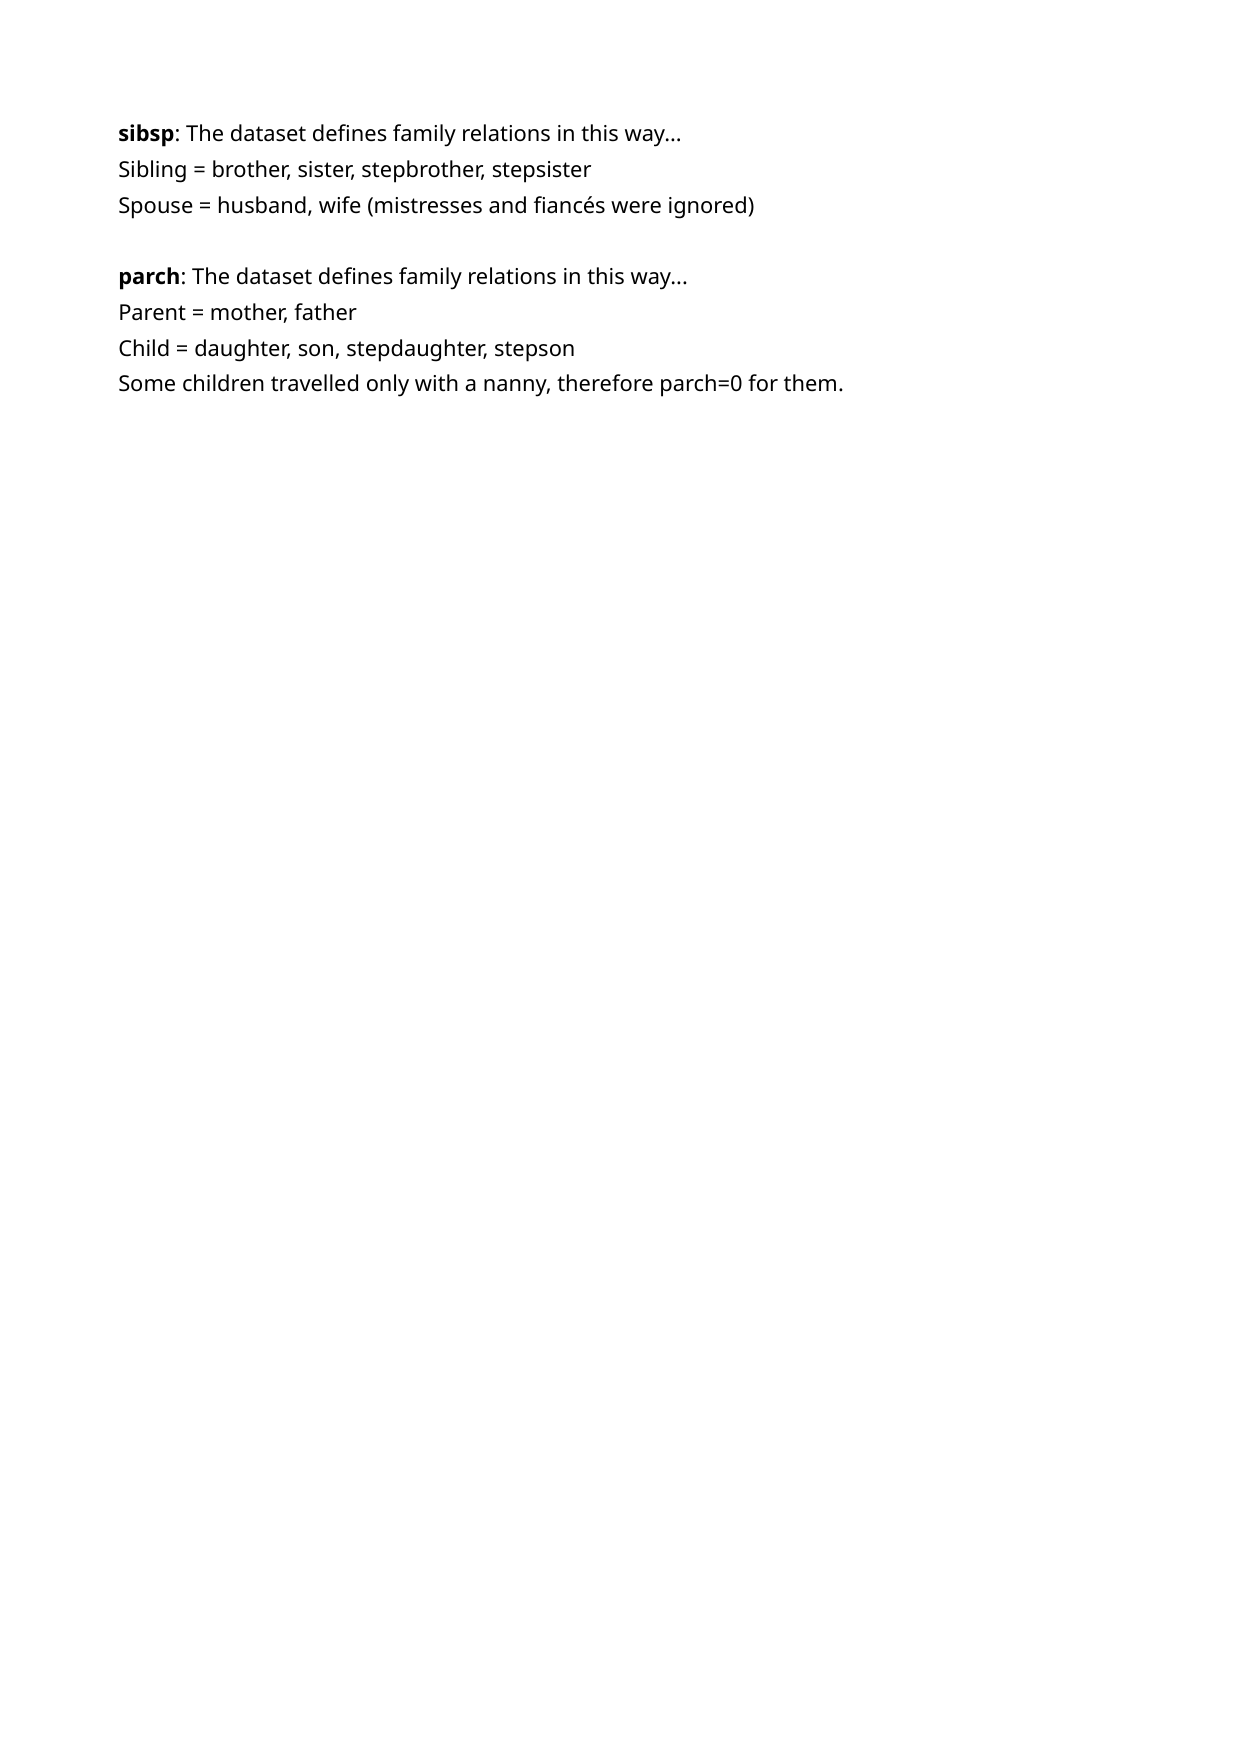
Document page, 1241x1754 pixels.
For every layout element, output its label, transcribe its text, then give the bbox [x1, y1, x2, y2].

text sibsp: The dataset defines family relations in this way... Sibling = brother, sister, stepbrother, stepsister Spouse = husband, wife (mistresses and fiancés were ignored) parch: The dataset defines family relations in this way... Parent = mother, father Child = daughter, son, stepdaughter, stepson Some children travelled only with a nanny, therefore parch=0 for them. [118, 118, 1122, 398]
